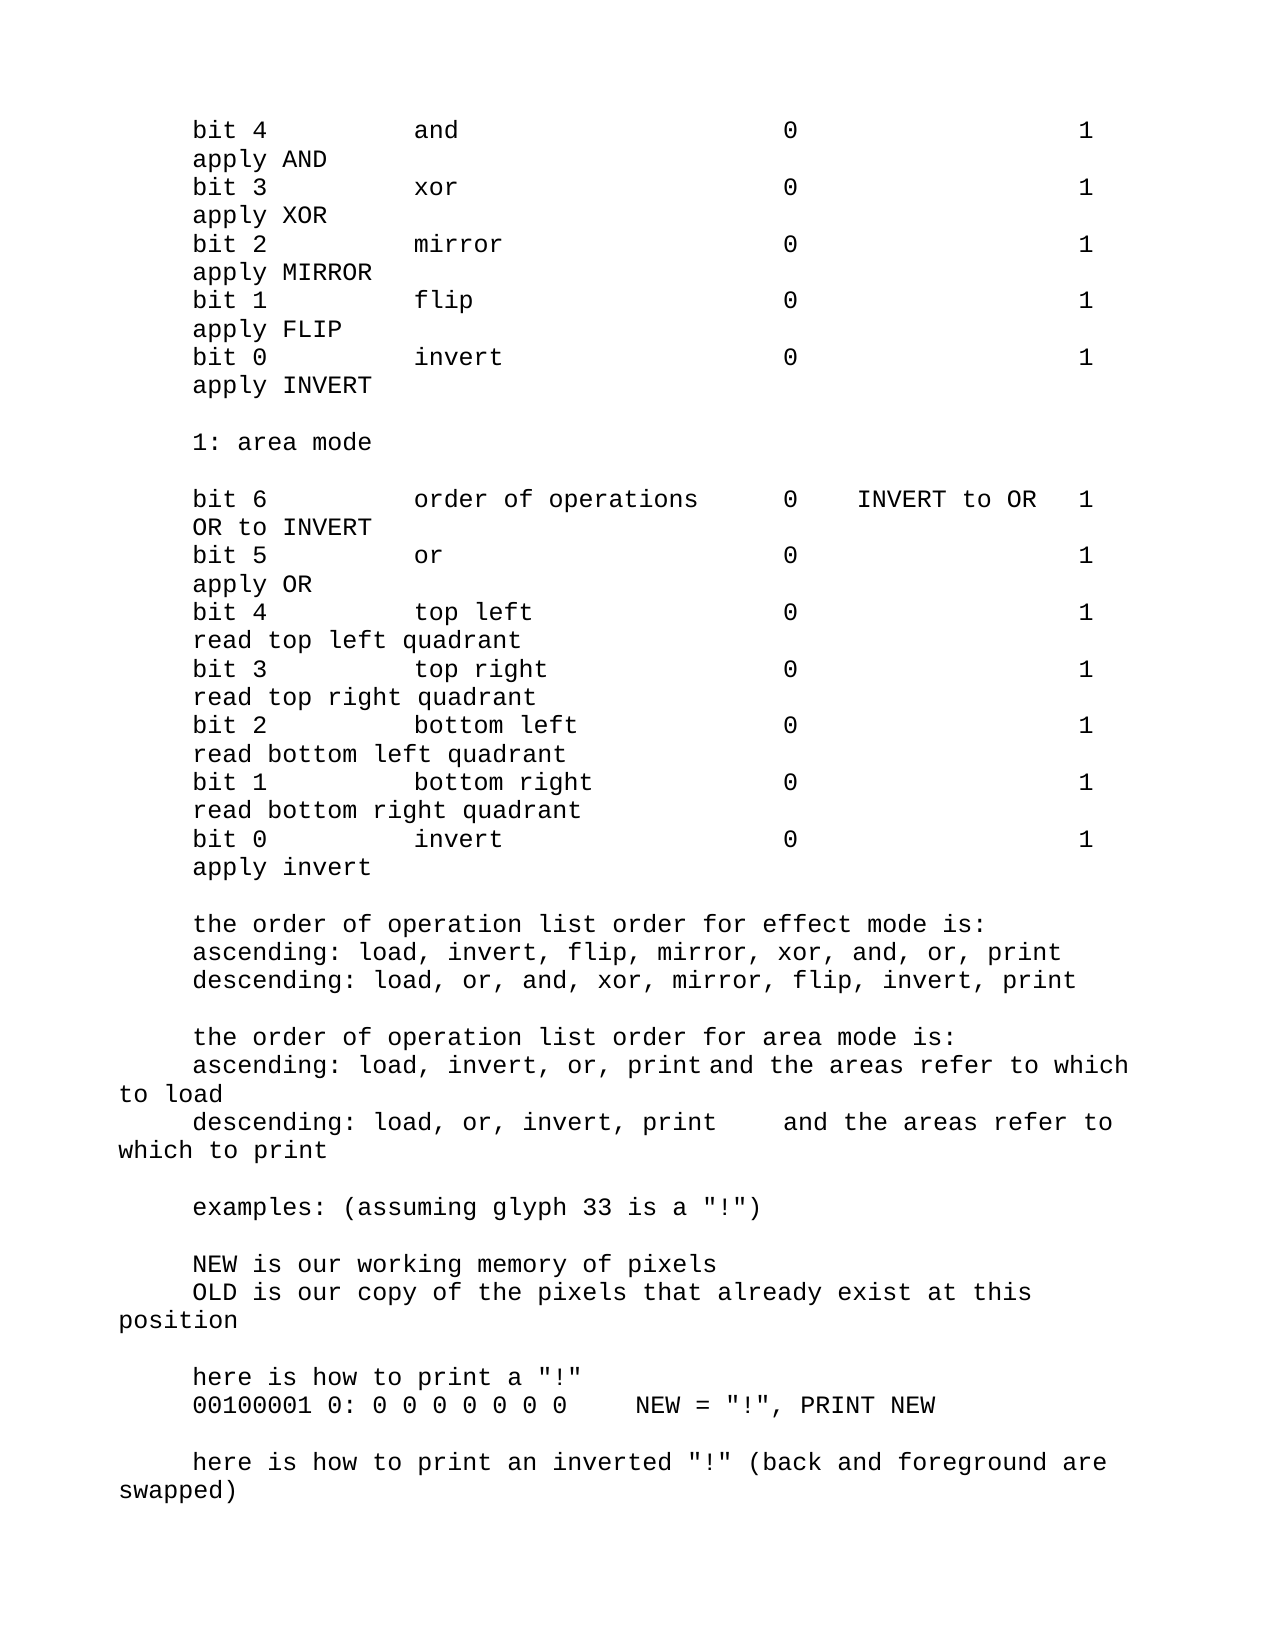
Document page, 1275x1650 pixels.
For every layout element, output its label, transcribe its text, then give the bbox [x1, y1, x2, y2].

text bit 2 bottom left 0 1 read bottom left quadrant [118, 713, 1157, 770]
text bit 4 and 0 1 apply AND [118, 118, 1157, 175]
text bit 5 or 0 1 apply OR [118, 543, 1157, 600]
text here is how to print an inverted "!" (back and foreground are swapped) [118, 1450, 1157, 1506]
text bit 0 invert 0 1 apply INVERT [118, 345, 1157, 401]
text OLD is our copy of the pixels that already exist at this position [118, 1280, 1157, 1336]
text bit 4 top left 0 1 read top left quadrant [118, 600, 1157, 656]
text 00100001 0: 0 0 0 0 0 0 0 NEW = "!", PRINT NEW [118, 1393, 1157, 1421]
text bit 2 mirror 0 1 apply MIRROR [118, 231, 1157, 288]
text bit 0 invert 0 1 apply invert [118, 826, 1157, 883]
text bit 3 top right 0 1 read top right quadrant [118, 656, 1157, 713]
text descending: load, or, and, xor, mirror, flip, invert, print [118, 968, 1157, 996]
text here is how to print a "!" [118, 1365, 1157, 1393]
text bit 1 flip 0 1 apply FLIP [118, 288, 1157, 345]
text descending: load, or, invert, print and the areas refer to which to print [118, 1110, 1157, 1166]
text ascending: load, invert, flip, mirror, xor, and, or, print [118, 940, 1157, 968]
text 1: area mode [118, 430, 1157, 458]
text bit 3 xor 0 1 apply XOR [118, 175, 1157, 231]
text bit 1 bottom right 0 1 read bottom right quadrant [118, 770, 1157, 826]
text examples: (assuming glyph 33 is a "!") [118, 1195, 1157, 1223]
text ascending: load, invert, or, print and the areas refer to which to load [118, 1053, 1157, 1110]
text NEW is our working memory of pixels [118, 1251, 1157, 1280]
text the order of operation list order for area mode is: [118, 1025, 1157, 1053]
text the order of operation list order for effect mode is: [118, 911, 1157, 940]
text bit 6 order of operations 0 INVERT to OR 1 OR to INVERT [118, 486, 1157, 543]
